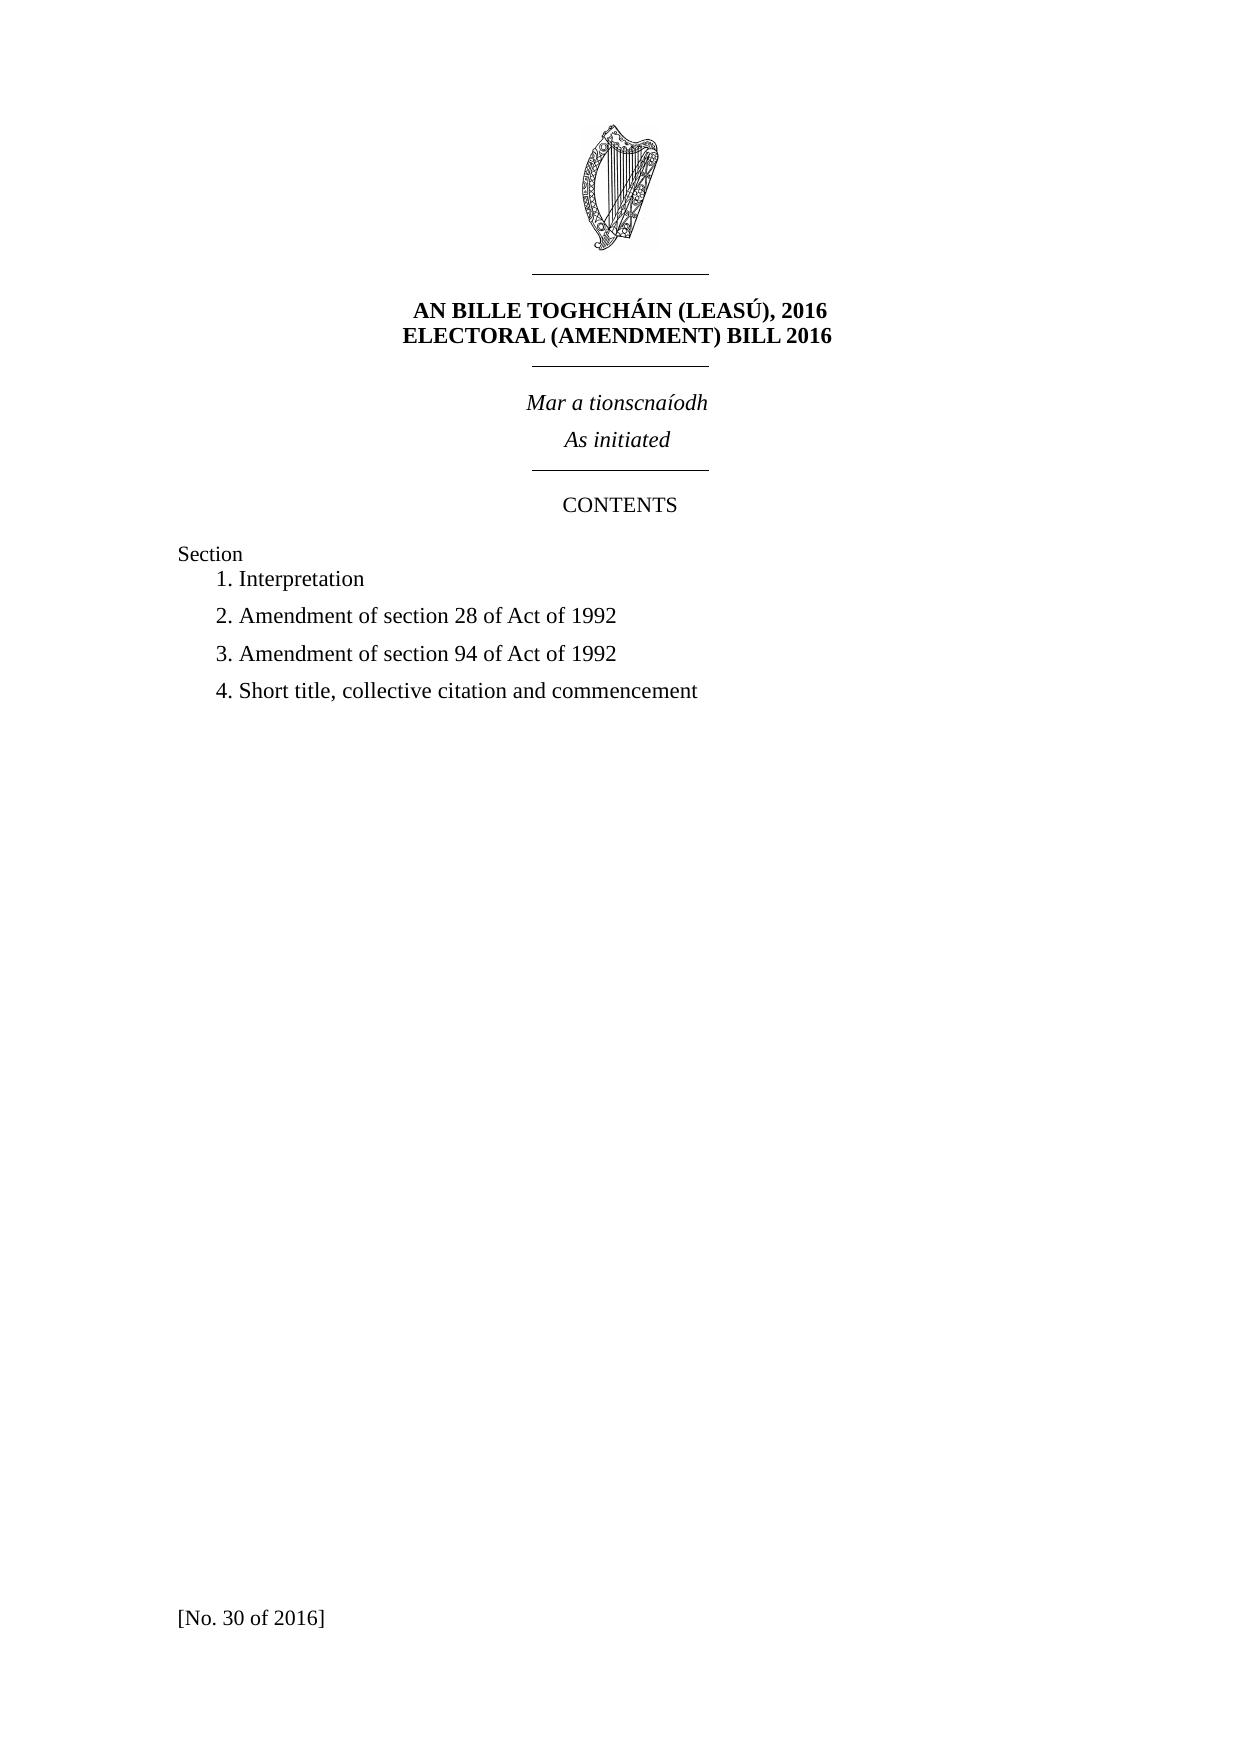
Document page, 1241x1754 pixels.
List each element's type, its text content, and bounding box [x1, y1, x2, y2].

text 1. Interpretation [216, 566, 1063, 591]
text 4. Short title, collective citation and commencement [216, 678, 1063, 703]
title Electoral (Amendment) Bill 2016 [177, 323, 1063, 348]
text Section [177, 542, 1063, 566]
text As initiated [177, 427, 1063, 452]
title AN BILLE TOGHCHÁIN (LEASÚ), 2016 [177, 297, 1063, 323]
text Mar a tionscnaíodh [177, 389, 1063, 415]
text CONTENTS [177, 493, 1063, 517]
text 2. Amendment of section 28 of Act of 1992 [216, 603, 1063, 629]
picture [295, 117, 945, 257]
text 3. Amendment of section 94 of Act of 1992 [216, 640, 1063, 666]
